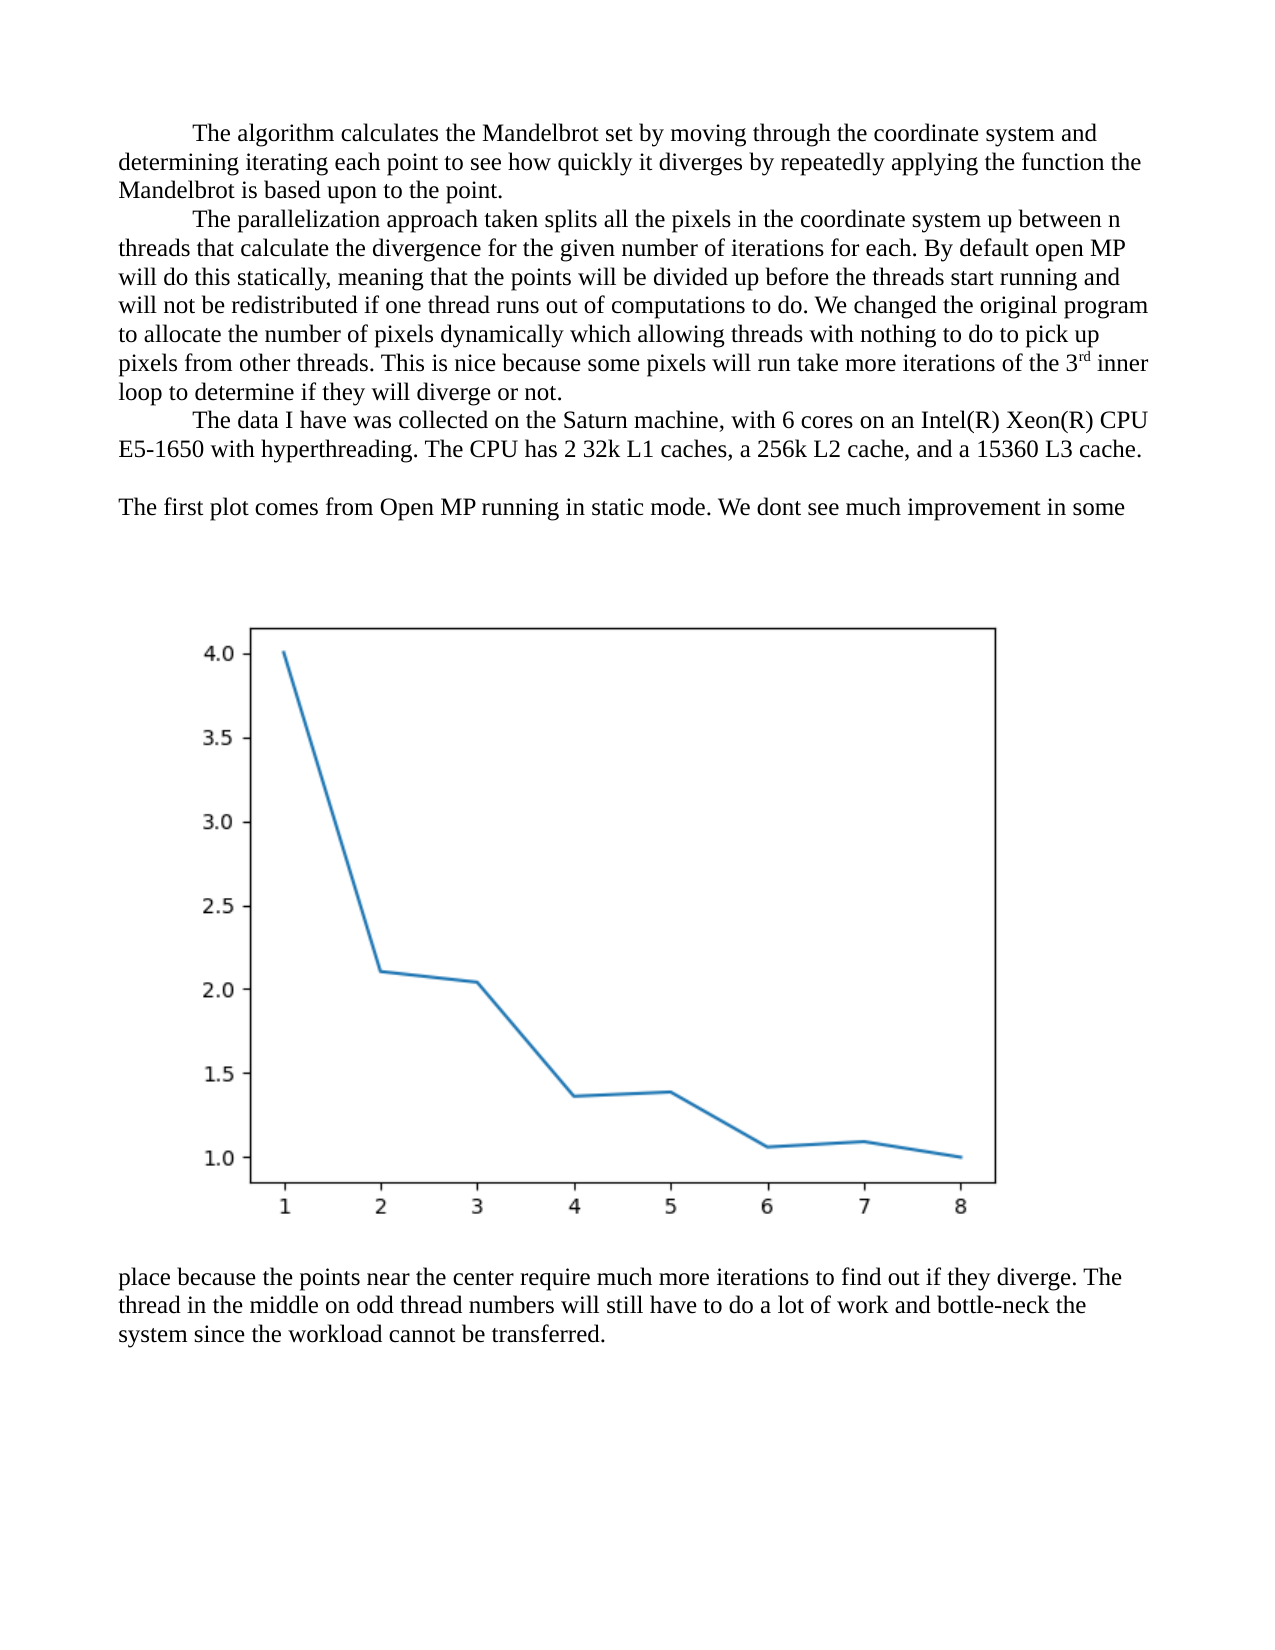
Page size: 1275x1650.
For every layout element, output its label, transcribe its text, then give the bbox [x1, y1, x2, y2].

text The first plot comes from Open MP running in static mode. We dont see much improvement in some place because the points near the center require much more iterations to find out if they diverge. The thread in the middle on odd thread numbers will still have to do a lot of work and bottle-neck the system since the workload cannot be transferred. [118, 492, 1157, 1348]
text The parallelization approach taken splits all the pixels in the coordinate system up between n threads that calculate the divergence for the given number of iterations for each. By default open MP will do this statically, meaning that the points will be divided up before the threads start running and will not be redistributed if one thread runs out of computations to do. We changed the original program to allocate the number of pixels dynamically which allowing threads with nothing to do to pick up pixels from other threads. This is nice because some pixels will run take more iterations of the 3rd inner loop to determine if they will diverge or not. [118, 204, 1157, 406]
picture [131, 541, 1091, 1262]
text The algorithm calculates the Mandelbrot set by moving through the coordinate system and determining iterating each point to see how quickly it diverges by repeatedly applying the function the Mandelbrot is based upon to the point. [118, 118, 1157, 204]
text The data I have was collected on the Saturn machine, with 6 cores on an Intel(R) Xeon(R) CPU E5-1650 with hyperthreading. The CPU has 2 32k L1 caches, a 256k L2 cache, and a 15360 L3 cache. [118, 406, 1157, 463]
